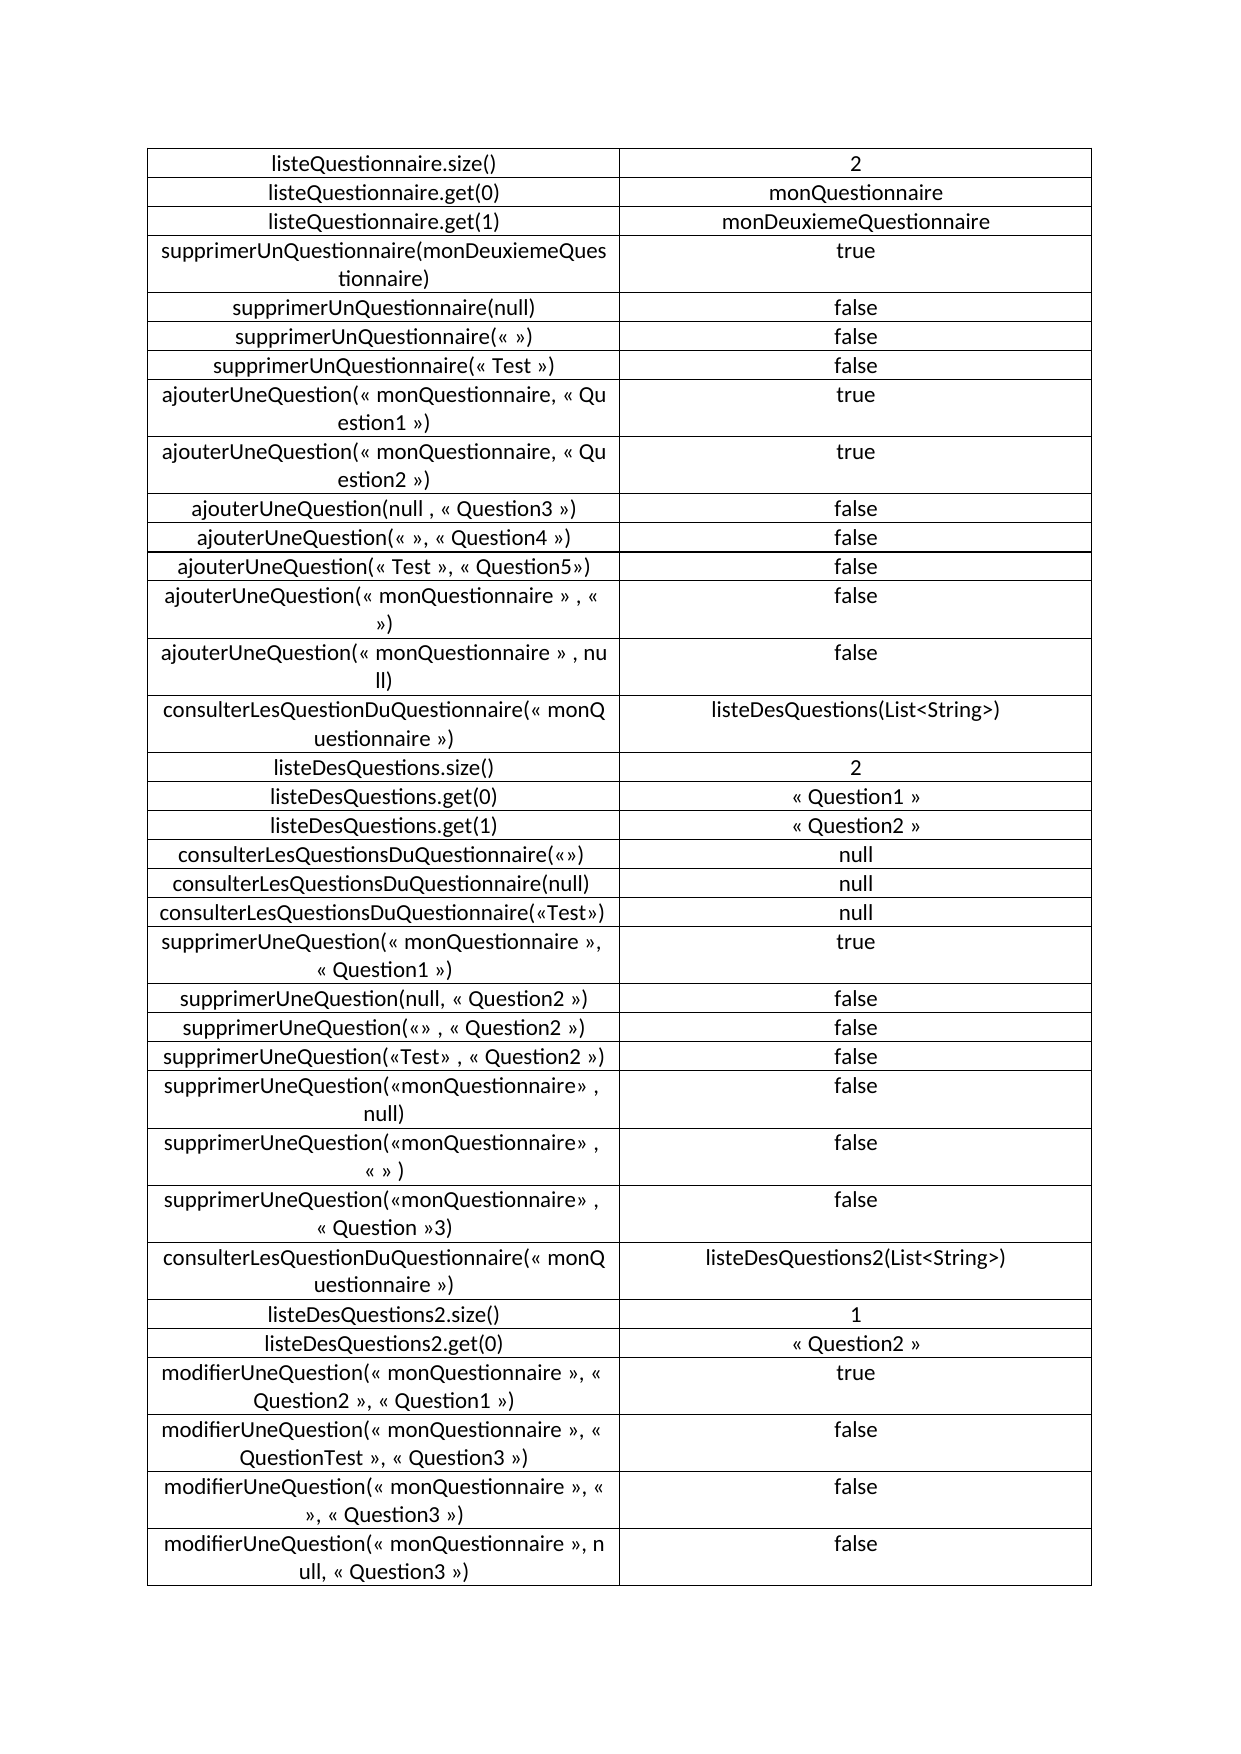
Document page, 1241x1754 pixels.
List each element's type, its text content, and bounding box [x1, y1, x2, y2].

table_cell false [620, 351, 1091, 379]
table_cell null [620, 840, 1091, 868]
table_cell ajouterUneQuestion(« monQuestionnaire, « Question2 ») [148, 437, 619, 493]
table_cell true [620, 236, 1091, 292]
table_cell ajouterUneQuestion(« monQuestionnaire, « Question1 ») [148, 380, 619, 436]
table_cell false [620, 1042, 1091, 1070]
table_cell false [620, 984, 1091, 1012]
table_cell monDeuxiemeQuestionnaire [620, 207, 1091, 235]
table_cell ajouterUneQuestion(« Test », « Question5») [148, 553, 619, 580]
table_cell true [620, 437, 1091, 493]
table_cell null [620, 869, 1091, 897]
table_cell modifierUneQuestion(« monQuestionnaire », null, « Question3 ») [148, 1529, 619, 1585]
table_cell ajouterUneQuestion(« monQuestionnaire » , null) [148, 639, 619, 694]
table_cell listeDesQuestions.size() [148, 753, 619, 781]
table_cell « Question2 » [620, 811, 1091, 839]
table_cell listeDesQuestions2.get(0) [148, 1329, 619, 1357]
table_cell false [620, 1129, 1091, 1184]
table_cell listeDesQuestions2.size() [148, 1300, 619, 1328]
table_cell modifierUneQuestion(« monQuestionnaire », « QuestionTest », « Question3 ») [148, 1415, 619, 1471]
table_cell true [620, 380, 1091, 436]
table_cell false [620, 322, 1091, 350]
table_cell false [620, 1071, 1091, 1127]
table_cell listeQuestionnaire.size() [148, 149, 619, 177]
table_cell 1 [620, 1300, 1091, 1328]
table_cell null [620, 898, 1091, 926]
table_cell supprimerUnQuestionnaire(« ») [148, 322, 619, 350]
table_cell supprimerUneQuestion(null, « Question2 ») [148, 984, 619, 1012]
table_cell false [620, 639, 1091, 694]
table_cell supprimerUneQuestion(« monQuestionnaire », « Question1 ») [148, 927, 619, 983]
table_cell consulterLesQuestionDuQuestionnaire(« monQuestionnaire ») [148, 696, 619, 752]
table_cell false [620, 1186, 1091, 1242]
table_cell true [620, 927, 1091, 983]
table_cell supprimerUnQuestionnaire(monDeuxiemeQuestionnaire) [148, 236, 619, 292]
table_cell consulterLesQuestionDuQuestionnaire(« monQuestionnaire ») [148, 1243, 619, 1299]
table_cell modifierUneQuestion(« monQuestionnaire », «», « Question3 ») [148, 1472, 619, 1528]
table_cell « Question1 » [620, 782, 1091, 810]
table_cell consulterLesQuestionsDuQuestionnaire(«Test») [148, 898, 619, 926]
table_cell consulterLesQuestionsDuQuestionnaire(null) [148, 869, 619, 897]
table_cell ajouterUneQuestion(« monQuestionnaire » , « ») [148, 581, 619, 637]
table_cell 2 [620, 753, 1091, 781]
table_cell supprimerUneQuestion(«» , « Question2 ») [148, 1013, 619, 1041]
table_cell false [620, 553, 1091, 580]
table_cell false [620, 1013, 1091, 1041]
table_cell supprimerUneQuestion(«monQuestionnaire» , « » ) [148, 1129, 619, 1184]
table_cell true [620, 1358, 1091, 1414]
table_cell supprimerUneQuestion(«monQuestionnaire» , null) [148, 1071, 619, 1127]
table_cell listeDesQuestions.get(1) [148, 811, 619, 839]
table_cell ajouterUneQuestion(« », « Question4 ») [148, 523, 619, 551]
table_cell supprimerUneQuestion(«Test» , « Question2 ») [148, 1042, 619, 1070]
table_cell supprimerUnQuestionnaire(null) [148, 293, 619, 321]
table_cell false [620, 293, 1091, 321]
table_cell listeQuestionnaire.get(1) [148, 207, 619, 235]
table_cell listeDesQuestions.get(0) [148, 782, 619, 810]
table_cell false [620, 494, 1091, 522]
table_cell consulterLesQuestionsDuQuestionnaire(«») [148, 840, 619, 868]
table_cell false [620, 1415, 1091, 1471]
table_cell false [620, 1529, 1091, 1585]
table_cell false [620, 581, 1091, 637]
table_cell supprimerUnQuestionnaire(« Test ») [148, 351, 619, 379]
table_cell listeDesQuestions2(List<String>) [620, 1243, 1091, 1299]
table_cell listeDesQuestions(List<String>) [620, 696, 1091, 752]
table_cell false [620, 523, 1091, 551]
table_cell monQuestionnaire [620, 178, 1091, 206]
table_cell listeQuestionnaire.get(0) [148, 178, 619, 206]
table_cell « Question2 » [620, 1329, 1091, 1357]
table_cell supprimerUneQuestion(«monQuestionnaire» , « Question »3) [148, 1186, 619, 1242]
table_cell ajouterUneQuestion(null , « Question3 ») [148, 494, 619, 522]
table_cell modifierUneQuestion(« monQuestionnaire », « Question2 », « Question1 ») [148, 1358, 619, 1414]
table_cell false [620, 1472, 1091, 1528]
table_cell 2 [620, 149, 1091, 177]
